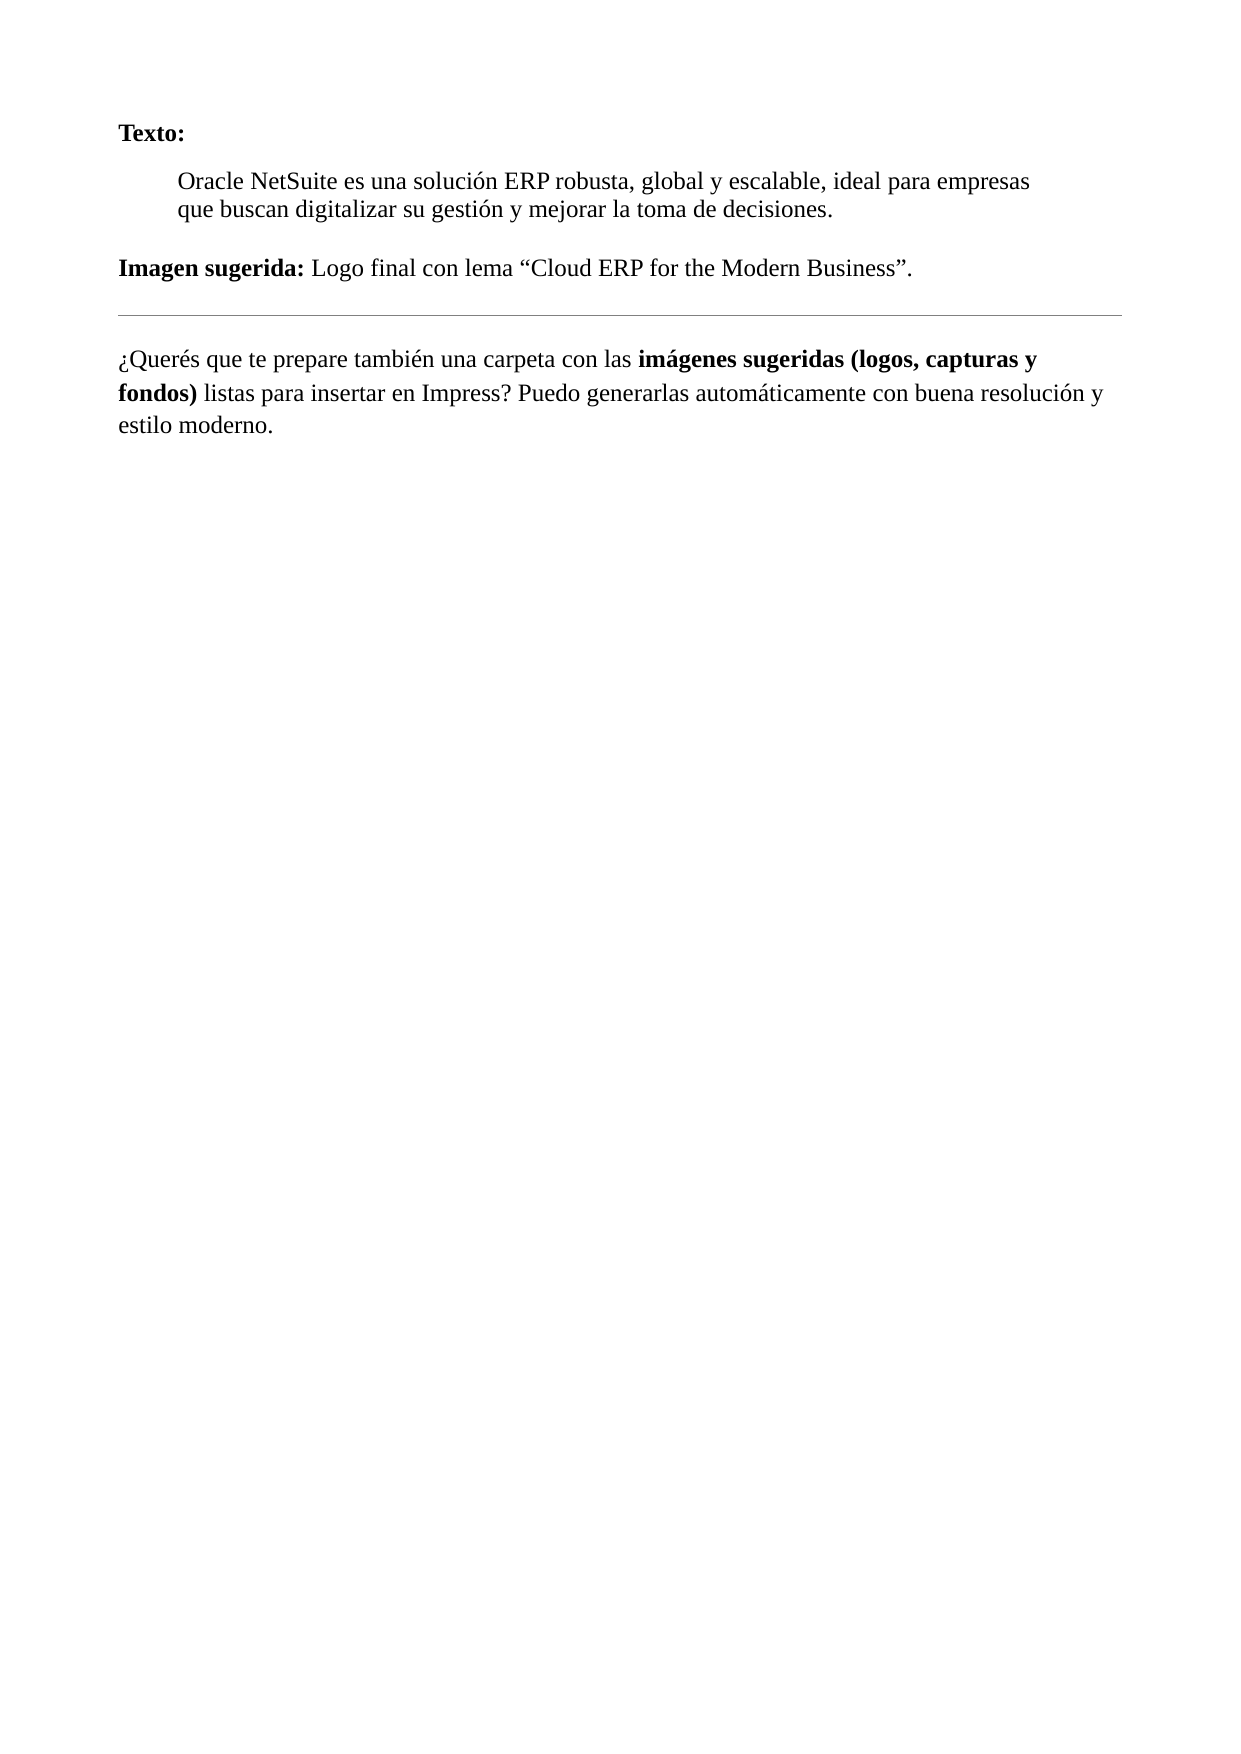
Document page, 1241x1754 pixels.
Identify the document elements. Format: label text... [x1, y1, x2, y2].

text Imagen sugerida: Logo final con lema “Cloud ERP for the Modern Business”. [118, 253, 1122, 281]
text Oracle NetSuite es una solución ERP robusta, global y escalable, ideal para empresas que buscan digitalizar su gestión y mejorar la toma de decisiones. [177, 166, 1063, 223]
text Texto: [118, 118, 1122, 147]
text ¿Querés que te prepare también una carpeta con las imágenes sugeridas (logos, capturas y fondos) listas para insertar en Impress? Puedo generarlas automáticamente con buena resolución y estilo moderno. [118, 344, 1122, 439]
